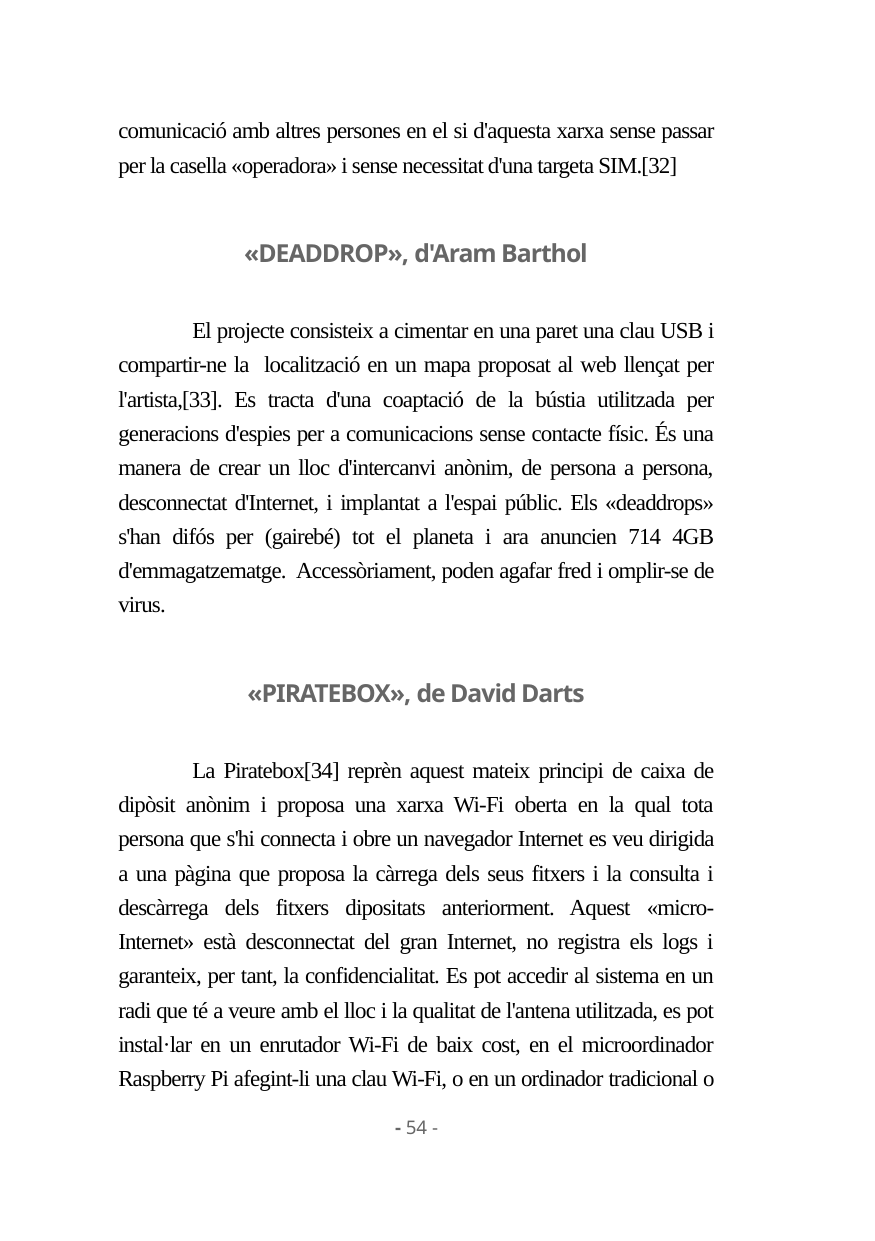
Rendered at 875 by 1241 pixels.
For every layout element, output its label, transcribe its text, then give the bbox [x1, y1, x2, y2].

text comunicació amb altres persones en el si d'aquesta xarxa sense passar per la casella «operadora» i sense necessitat d'una targeta SIM.[32] [118, 111, 714, 180]
subtitle «Deaddrop», d'Aram Barthol [118, 236, 714, 270]
text La Piratebox[34] reprèn aquest mateix principi de caixa de dipòsit anònim i proposa una xarxa Wi-Fi oberta en la qual tota persona que s'hi connecta i obre un navegador Internet es veu dirigida a una pàgina que proposa la càrrega dels seus fitxers i la consulta i descàrrega dels fitxers dipositats anteriorment. Aquest «micro-Internet» està desconnectat del gran Internet, no registra els logs i garanteix, per tant, la confidencialitat. Es pot accedir al sistema en un radi que té a veure amb el lloc i la qualitat de l'antena utilitzada, es pot instal·lar en un enrutador Wi-Fi de baix cost, en el microordinador Raspberry Pi afegint-li una clau Wi-Fi, o en un ordinador tradicional o [118, 751, 714, 1093]
text El projecte consisteix a cimentar en una paret una clau USB i compartir-ne la localització en un mapa proposat al web llençat per l'artista,[33]. Es tracta d'una coaptació de la bústia utilitzada per generacions d'espies per a comunicacions sense contacte físic. És una manera de crear un lloc d'intercanvi anònim, de persona a persona, desconnectat d'Internet, i implantat a l'espai públic. Els «deaddrops» s'han difós per (gairebé) tot el planeta i ara anuncien 714 4GB d'emmagatzematge. Accessòriament, poden agafar fred i omplir-se de virus. [118, 311, 714, 619]
subtitle «Piratebox», de David Darts [118, 676, 714, 709]
